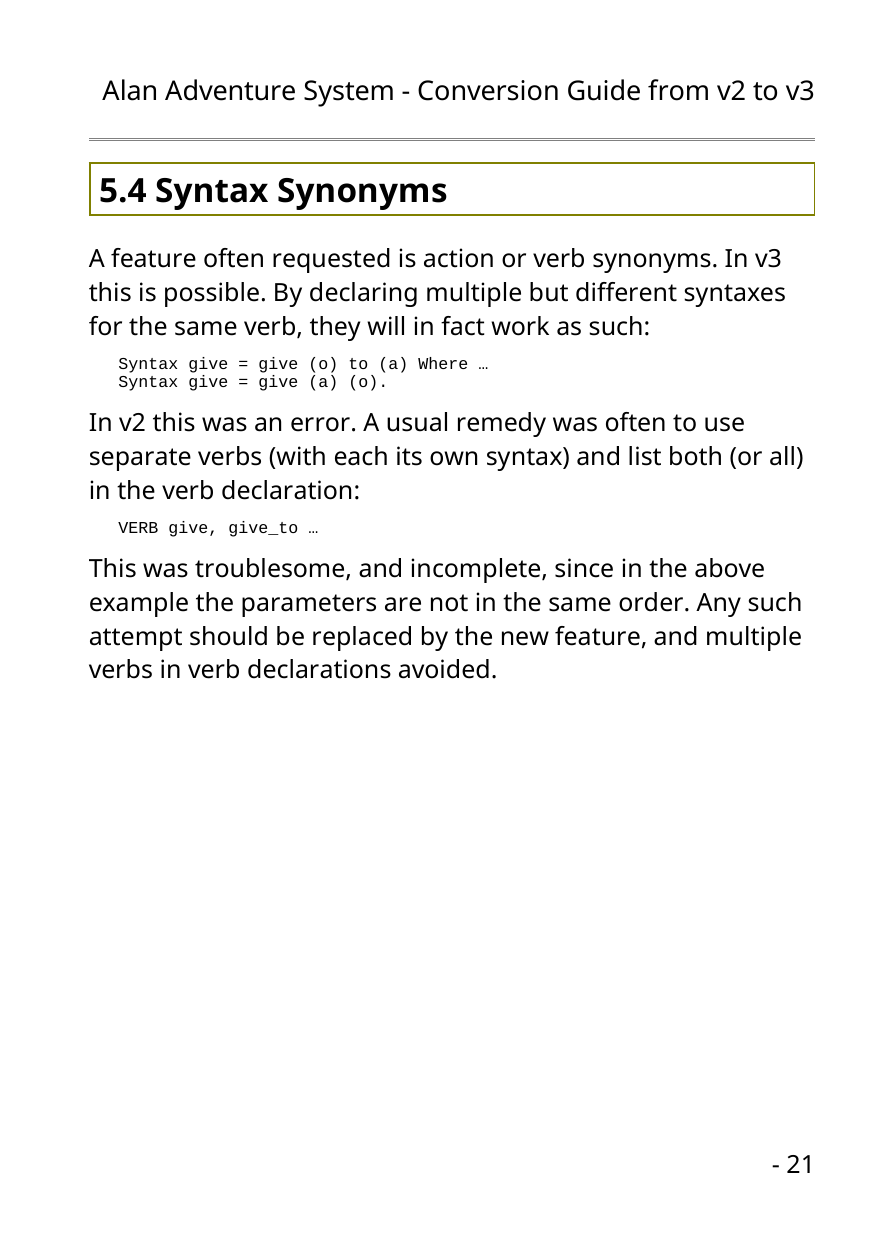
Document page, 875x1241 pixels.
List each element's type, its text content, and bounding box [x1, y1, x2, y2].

subtitle Syntax Synonyms [91, 164, 814, 214]
text In v2 this was an error. A usual remedy was often to use separate verbs (with each its own syntax) and list both (or all) in the verb declaration: [88, 405, 815, 507]
text Syntax give = give (o) to (a) Where … Syntax give = give (a) (o). [118, 356, 815, 393]
text VERB give, give_to … [118, 519, 815, 538]
text A feature often requested is action or verb synonyms. In v3 this is possible. By declaring multiple but different syntaxes for the same verb, they will in fact work as such: [88, 241, 815, 343]
text This was troublesome, and incomplete, since in the above example the parameters are not in the same order. Any such attempt should be replaced by the new feature, and multiple verbs in verb declarations avoided. [88, 551, 815, 686]
